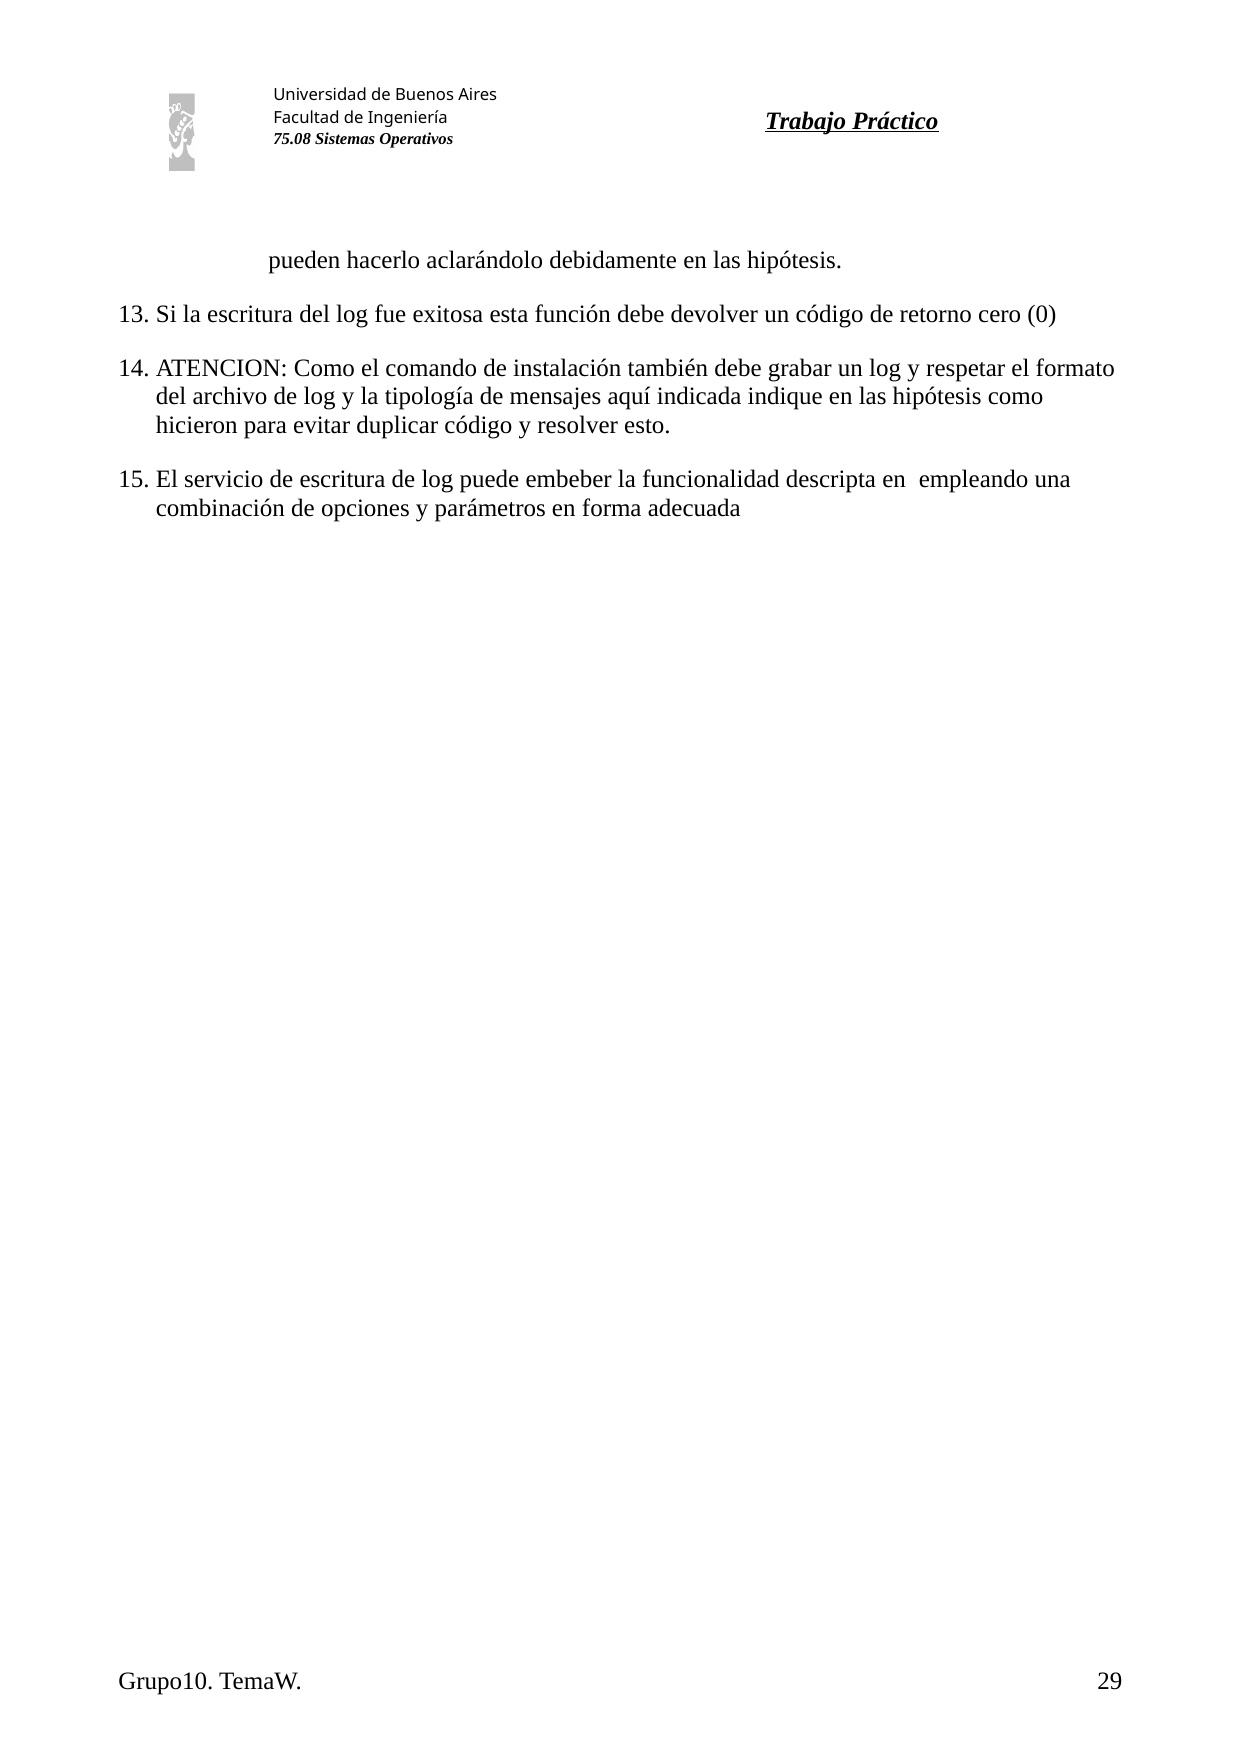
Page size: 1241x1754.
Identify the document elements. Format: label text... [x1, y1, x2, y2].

list pueden hacerlo aclarándolo debidamente en las hipótesis. [231, 245, 1122, 274]
list Si la escritura del log fue exitosa esta función debe devolver un código de retorno cero (0) [118, 299, 1122, 328]
picture [168, 92, 198, 173]
list El servicio de escritura de log puede embeber la funcionalidad descripta en empleando una combinación de opciones y parámetros en forma adecuada [118, 464, 1122, 521]
list ATENCION: Como el comando de instalación también debe grabar un log y respetar el formato del archivo de log y la tipología de mensajes aquí indicada indique en las hipótesis como hicieron para evitar duplicar código y resolver esto. [118, 353, 1122, 439]
